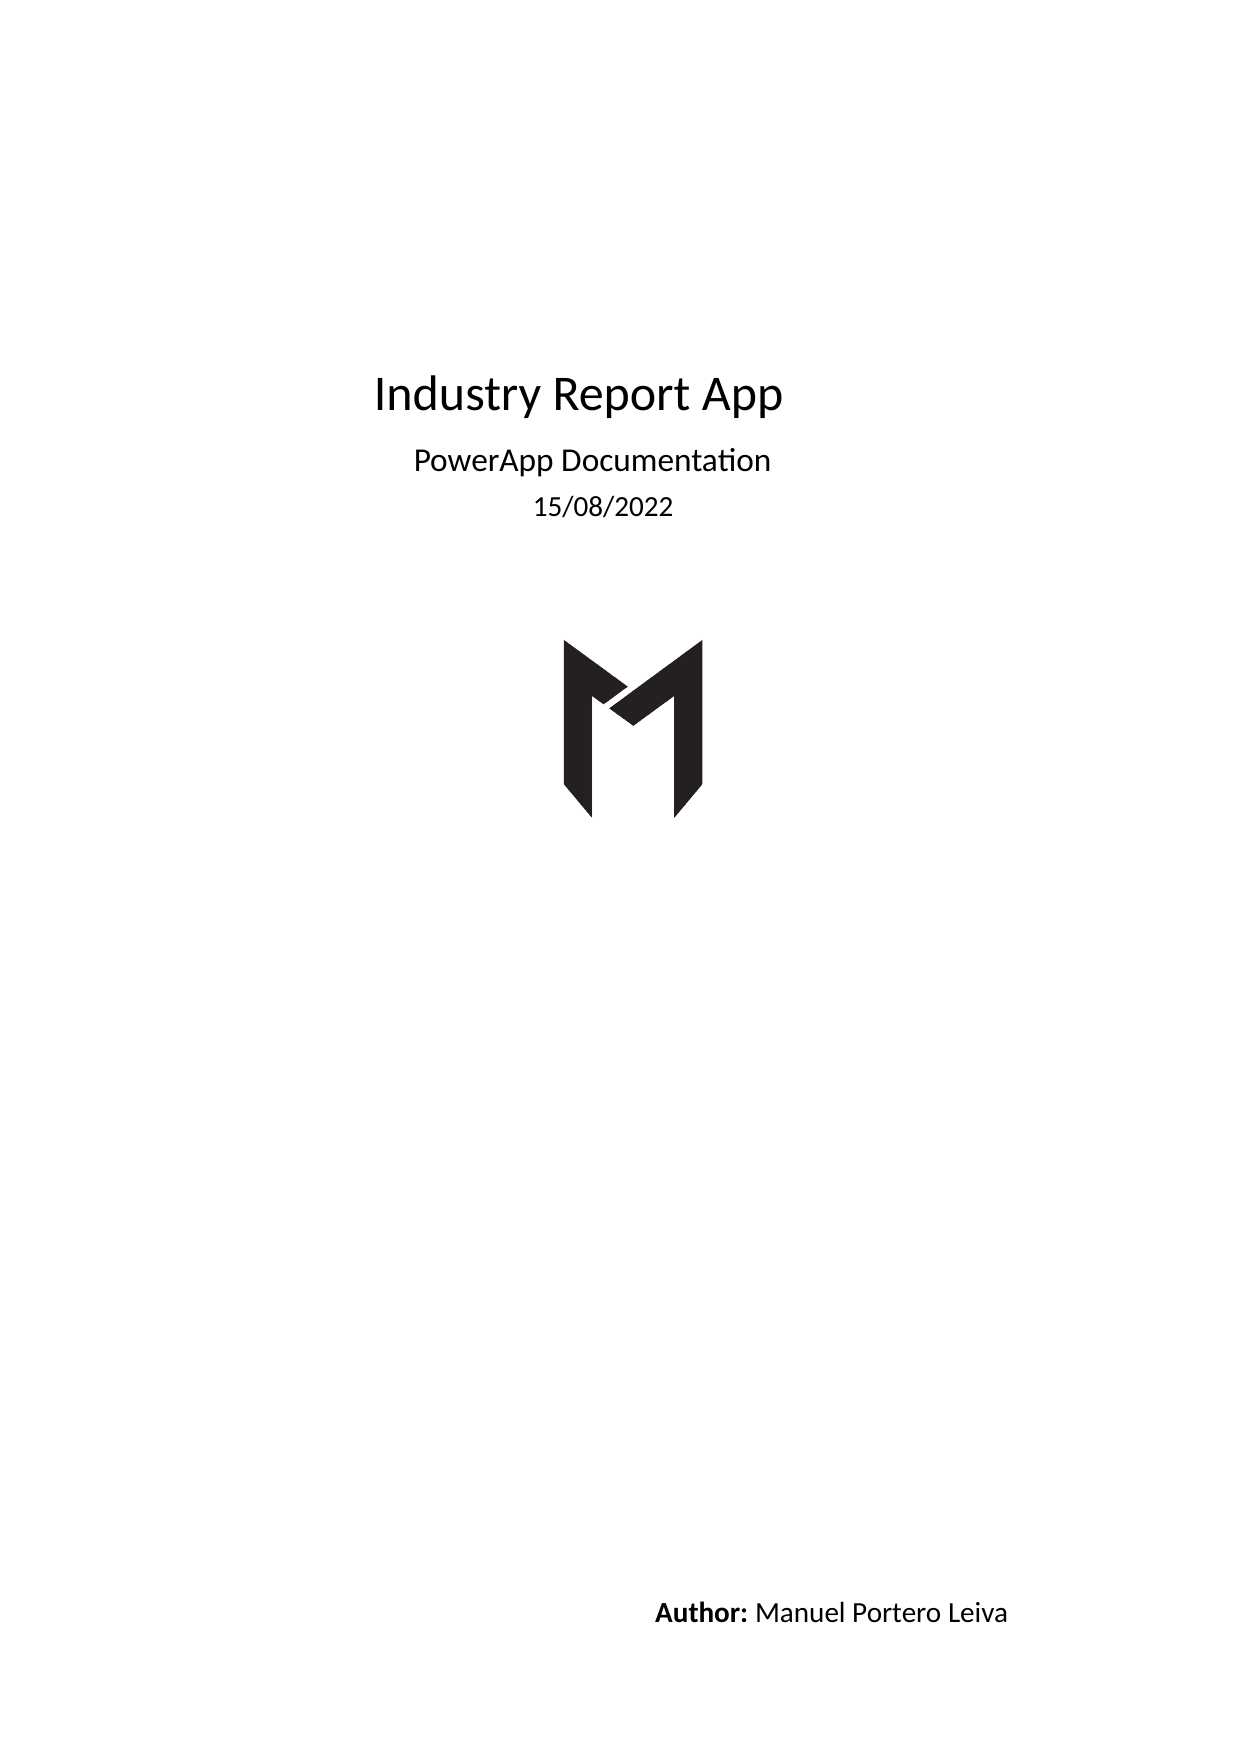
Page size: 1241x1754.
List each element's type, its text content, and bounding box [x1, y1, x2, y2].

text Author: Manuel Portero Leiva [118, 1594, 1122, 1629]
picture [563, 639, 703, 818]
text 15/08/2022 [118, 484, 1122, 525]
text Industry Report App [118, 362, 1122, 423]
text PowerApp Documentation [118, 423, 1122, 484]
